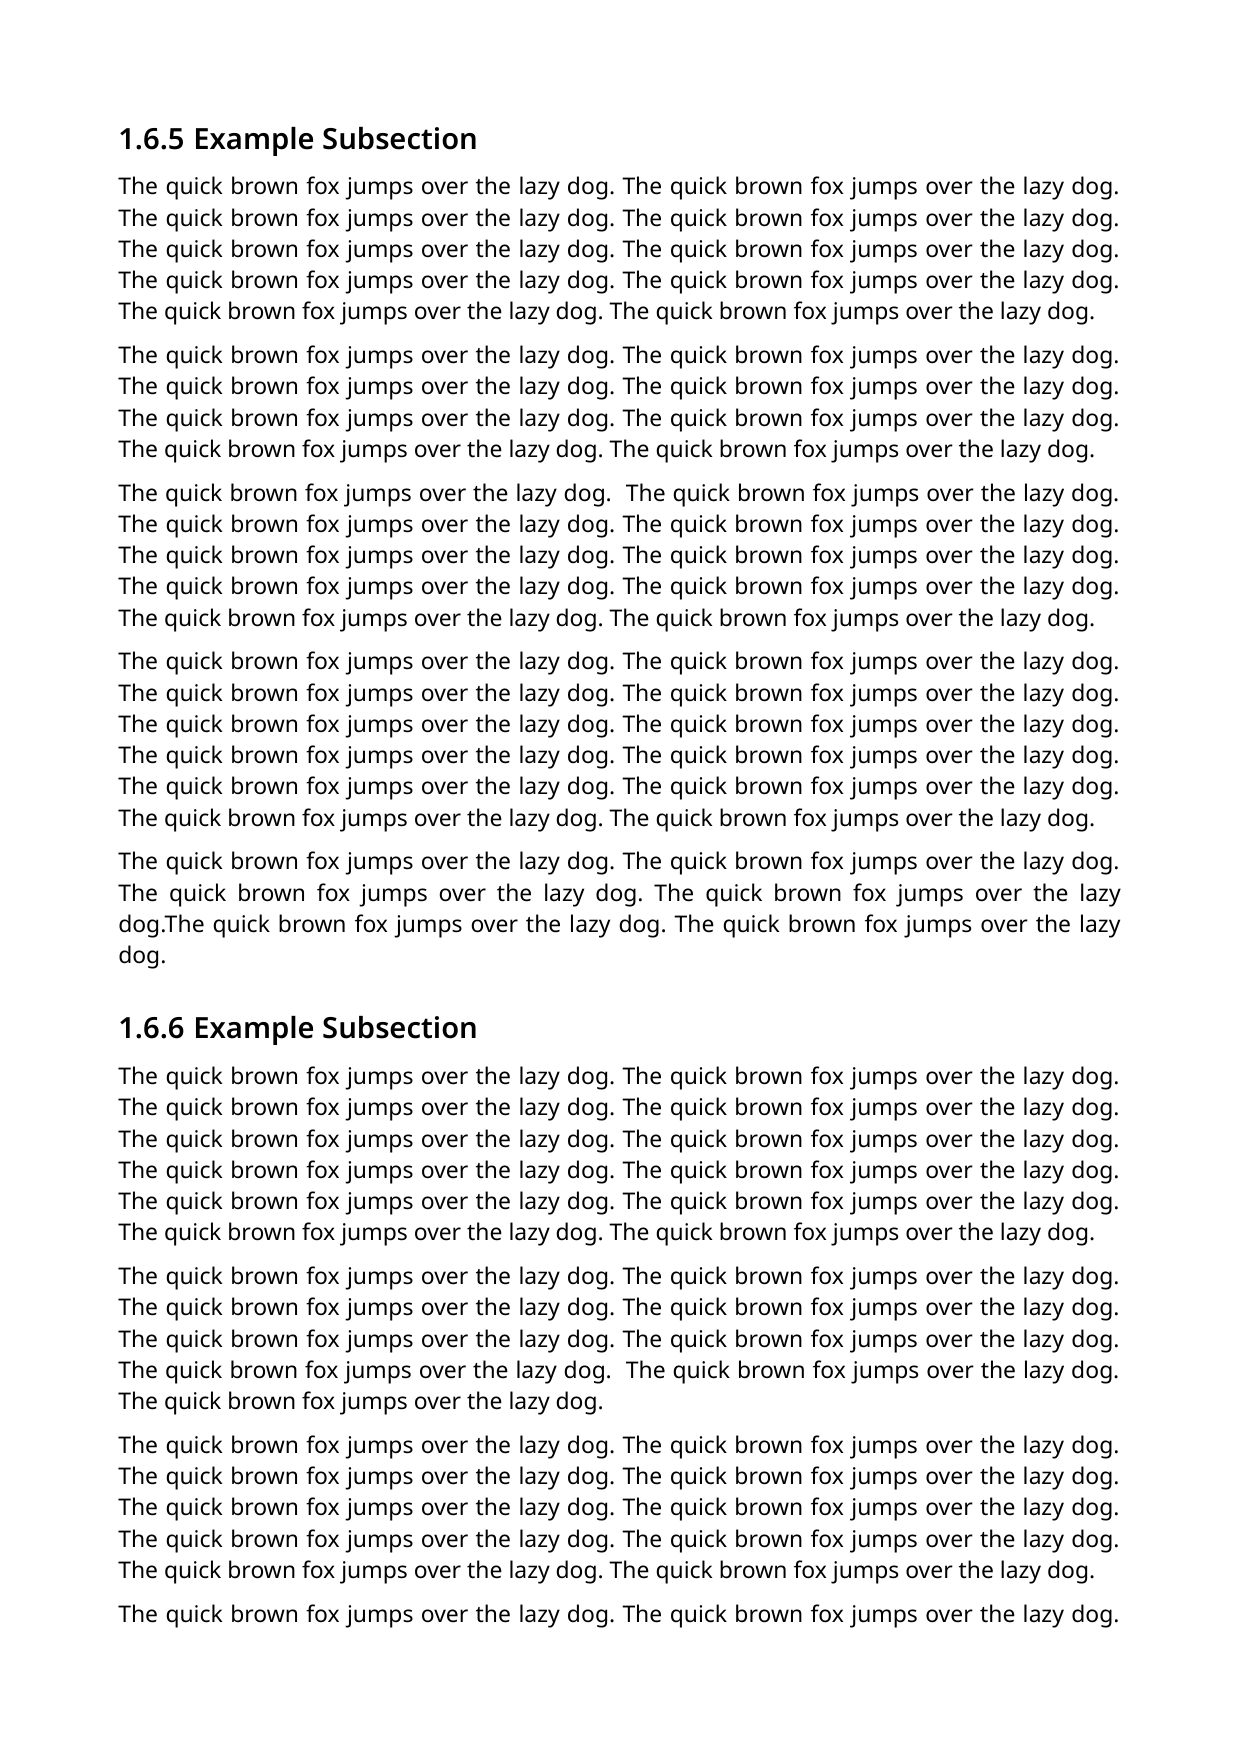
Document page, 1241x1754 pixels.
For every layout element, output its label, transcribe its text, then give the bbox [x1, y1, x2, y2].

text The quick brown fox jumps over the lazy dog. The quick brown fox jumps over the lazy dog. The quick brown fox jumps over the lazy dog. The quick brown fox jumps over the lazy dog. The quick brown fox jumps over the lazy dog. The quick brown fox jumps over the lazy dog. The quick brown fox jumps over the lazy dog. The quick brown fox jumps over the lazy dog. The quick brown fox jumps over the lazy dog. The quick brown fox jumps over the lazy dog. The quick brown fox jumps over the lazy dog. The quick brown fox jumps over the lazy dog. [118, 645, 1122, 833]
text The quick brown fox jumps over the lazy dog. The quick brown fox jumps over the lazy dog. The quick brown fox jumps over the lazy dog. The quick brown fox jumps over the lazy dog. The quick brown fox jumps over the lazy dog. The quick brown fox jumps over the lazy dog. The quick brown fox jumps over the lazy dog. The quick brown fox jumps over the lazy dog. The quick brown fox jumps over the lazy dog. The quick brown fox jumps over the lazy dog. The quick brown fox jumps over the lazy dog. The quick brown fox jumps over the lazy dog. [118, 1060, 1122, 1247]
text The quick brown fox jumps over the lazy dog. The quick brown fox jumps over the lazy dog. The quick brown fox jumps over the lazy dog. The quick brown fox jumps over the lazy dog. The quick brown fox jumps over the lazy dog. The quick brown fox jumps over the lazy dog. The quick brown fox jumps over the lazy dog. The quick brown fox jumps over the lazy dog. The quick brown fox jumps over the lazy dog. The quick brown fox jumps over the lazy dog. [118, 170, 1122, 327]
text The quick brown fox jumps over the lazy dog. The quick brown fox jumps over the lazy dog. The quick brown fox jumps over the lazy dog. The quick brown fox jumps over the lazy dog. The quick brown fox jumps over the lazy dog. The quick brown fox jumps over the lazy dog. The quick brown fox jumps over the lazy dog. The quick brown fox jumps over the lazy dog. The quick brown fox jumps over the lazy dog. The quick brown fox jumps over the lazy dog. [118, 1429, 1122, 1585]
text The quick brown fox jumps over the lazy dog. The quick brown fox jumps over the lazy dog. The quick brown fox jumps over the lazy dog. The quick brown fox jumps over the lazy dog. The quick brown fox jumps over the lazy dog. The quick brown fox jumps over the lazy dog. The quick brown fox jumps over the lazy dog. The quick brown fox jumps over the lazy dog. [118, 339, 1122, 464]
text The quick brown fox jumps over the lazy dog. The quick brown fox jumps over the lazy dog. The quick brown fox jumps over the lazy dog. The quick brown fox jumps over the lazy dog.The quick brown fox jumps over the lazy dog. The quick brown fox jumps over the lazy dog. [118, 845, 1122, 970]
text The quick brown fox jumps over the lazy dog. The quick brown fox jumps over the lazy dog. [118, 1597, 1122, 1629]
text The quick brown fox jumps over the lazy dog. The quick brown fox jumps over the lazy dog. The quick brown fox jumps over the lazy dog. The quick brown fox jumps over the lazy dog. The quick brown fox jumps over the lazy dog. The quick brown fox jumps over the lazy dog. The quick brown fox jumps over the lazy dog. The quick brown fox jumps over the lazy dog. The quick brown fox jumps over the lazy dog. The quick brown fox jumps over the lazy dog. [118, 477, 1122, 633]
subtitle Example Subsection [118, 118, 1122, 158]
text The quick brown fox jumps over the lazy dog. The quick brown fox jumps over the lazy dog. The quick brown fox jumps over the lazy dog. The quick brown fox jumps over the lazy dog. The quick brown fox jumps over the lazy dog. The quick brown fox jumps over the lazy dog. The quick brown fox jumps over the lazy dog. The quick brown fox jumps over the lazy dog. The quick brown fox jumps over the lazy dog. [118, 1260, 1122, 1416]
subtitle Example Subsection [118, 1008, 1122, 1047]
